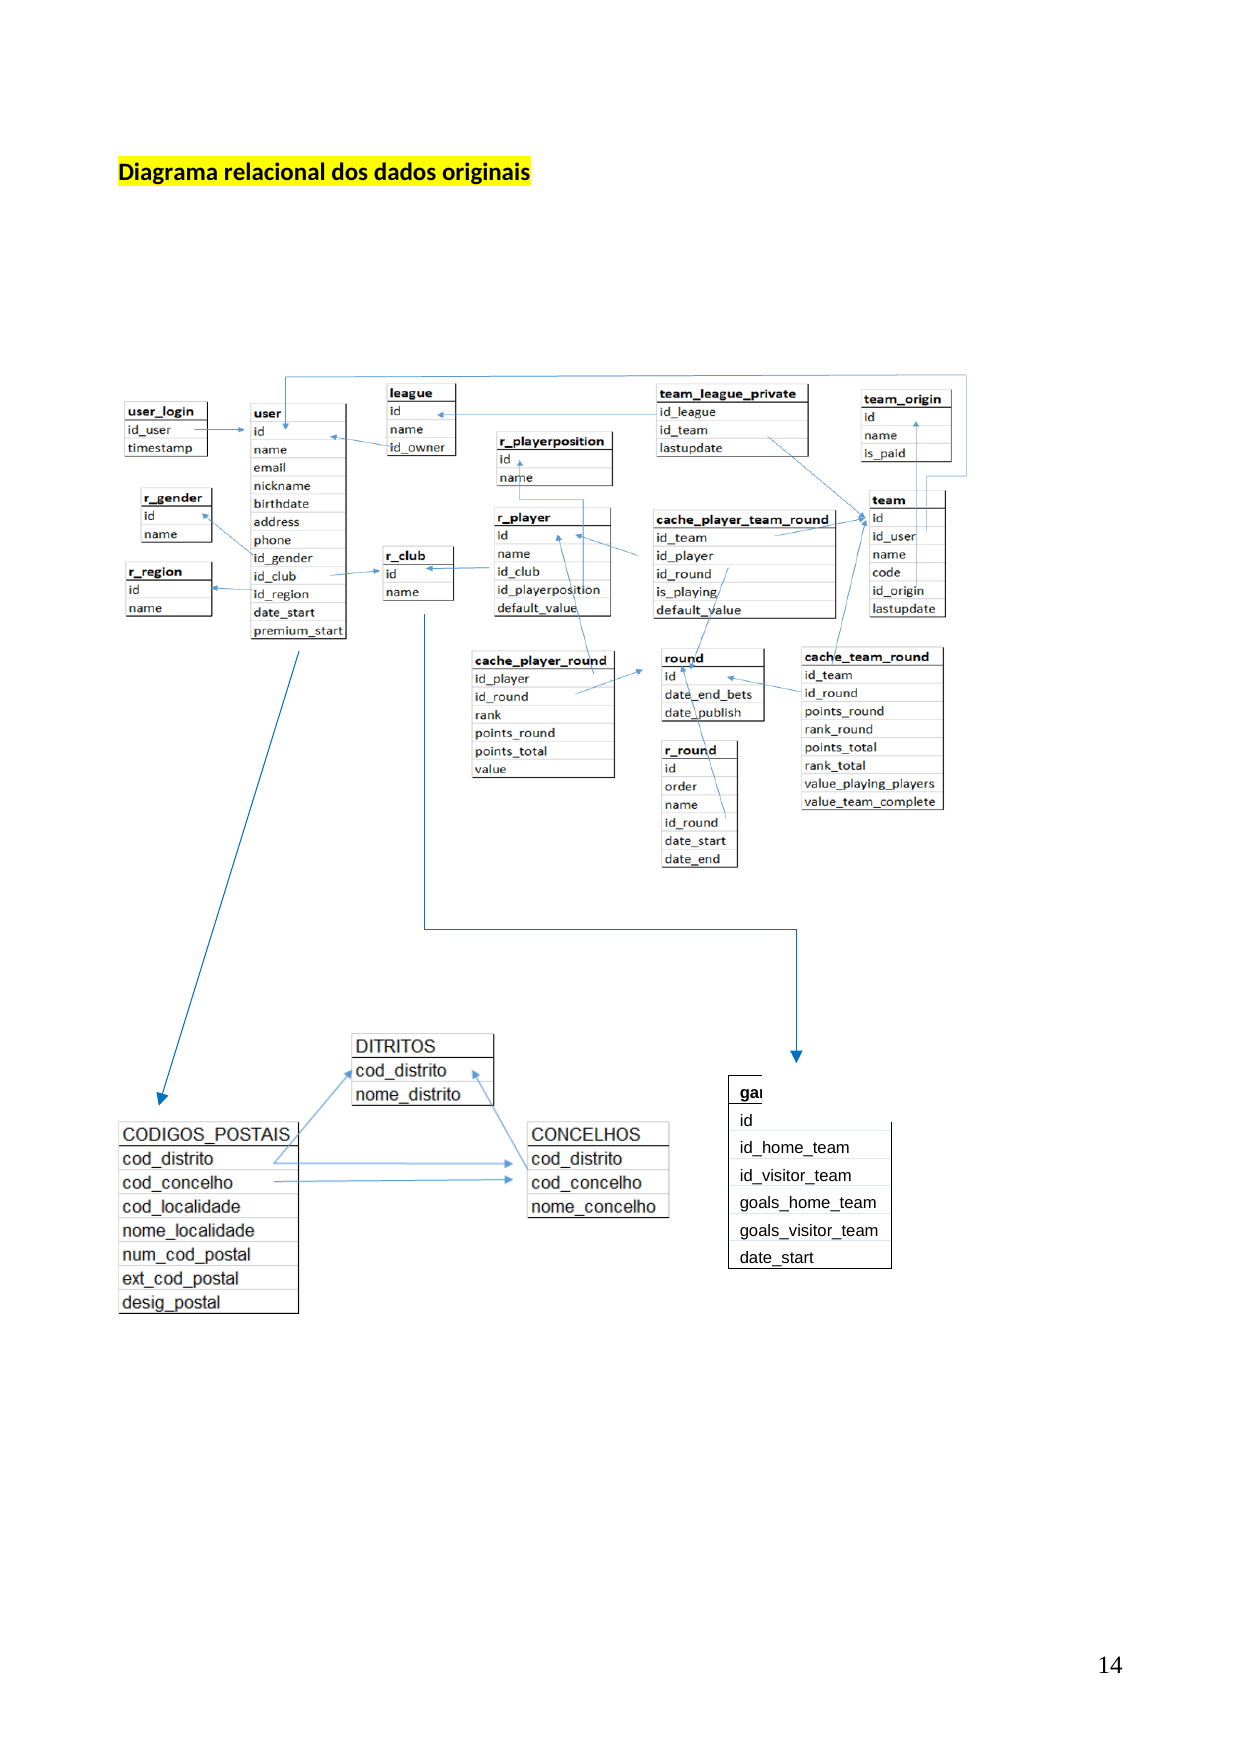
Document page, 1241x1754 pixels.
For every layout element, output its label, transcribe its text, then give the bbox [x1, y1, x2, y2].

table_cell id_home_team [729, 1131, 891, 1157]
subtitle Diagrama relacional dos dados originais [118, 156, 1122, 186]
table_cell date_start [729, 1241, 891, 1267]
table_cell goals_home_team [729, 1186, 891, 1212]
table_header game [729, 1076, 762, 1102]
table_cell id [729, 1104, 891, 1130]
table_cell goals_visitor_team [729, 1214, 891, 1240]
table_cell id_visitor_team [729, 1159, 891, 1185]
picture [118, 1033, 670, 1314]
picture [118, 358, 975, 881]
